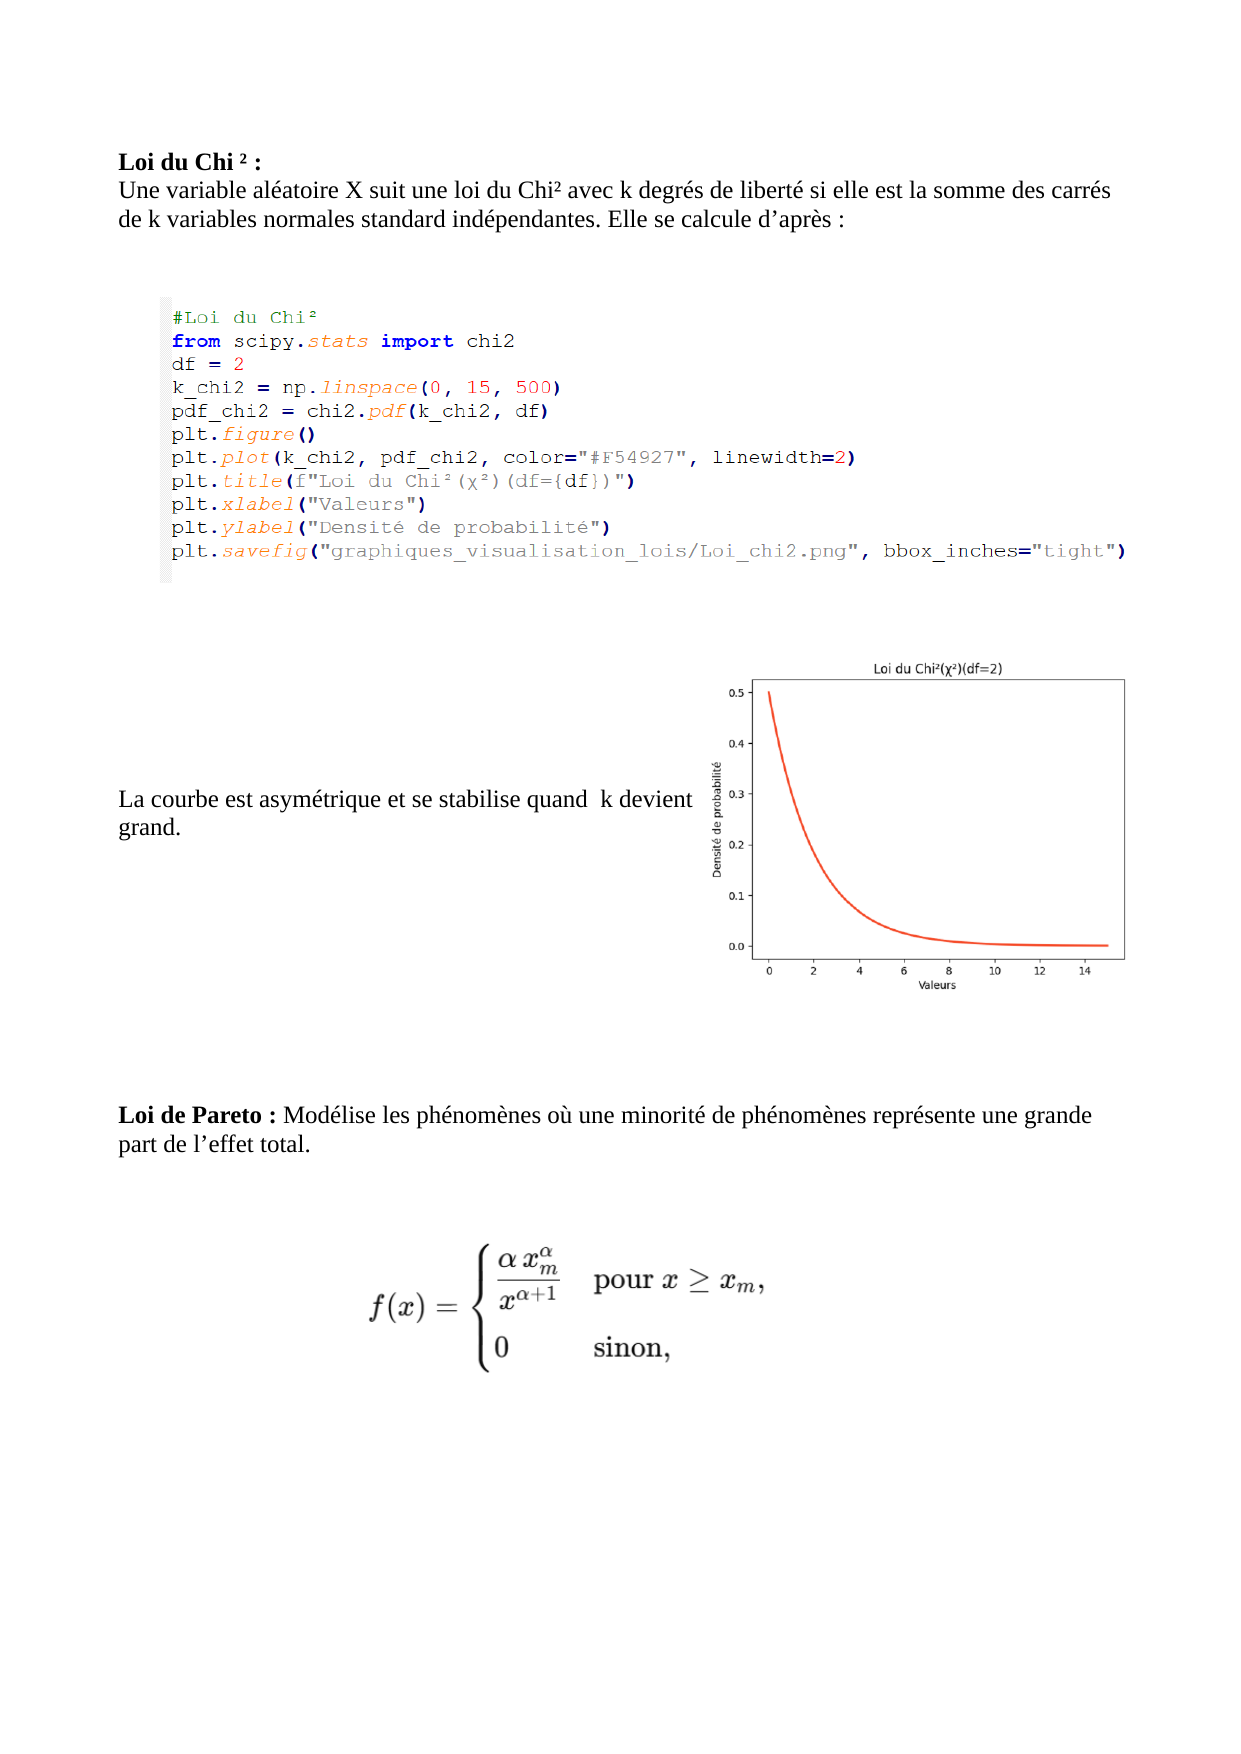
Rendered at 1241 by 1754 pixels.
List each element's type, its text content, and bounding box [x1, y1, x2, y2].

text Une variable aléatoire X suit une loi du Chi² avec k degrés de liberté si elle est la somme des carrés de k variables normales standard indépendantes. Elle se calcule d’après : [118, 176, 1122, 233]
text Loi de Pareto : Modélise les phénomènes où une minorité de phénomènes représente une grande part de l’effet total. [118, 1100, 1122, 1157]
picture [159, 297, 1164, 583]
text La courbe est asymétrique et se stabilise quand k devient grand. [118, 784, 708, 841]
picture [708, 659, 1128, 996]
text Loi du Chi ² : [118, 147, 1122, 176]
picture [340, 1229, 804, 1384]
